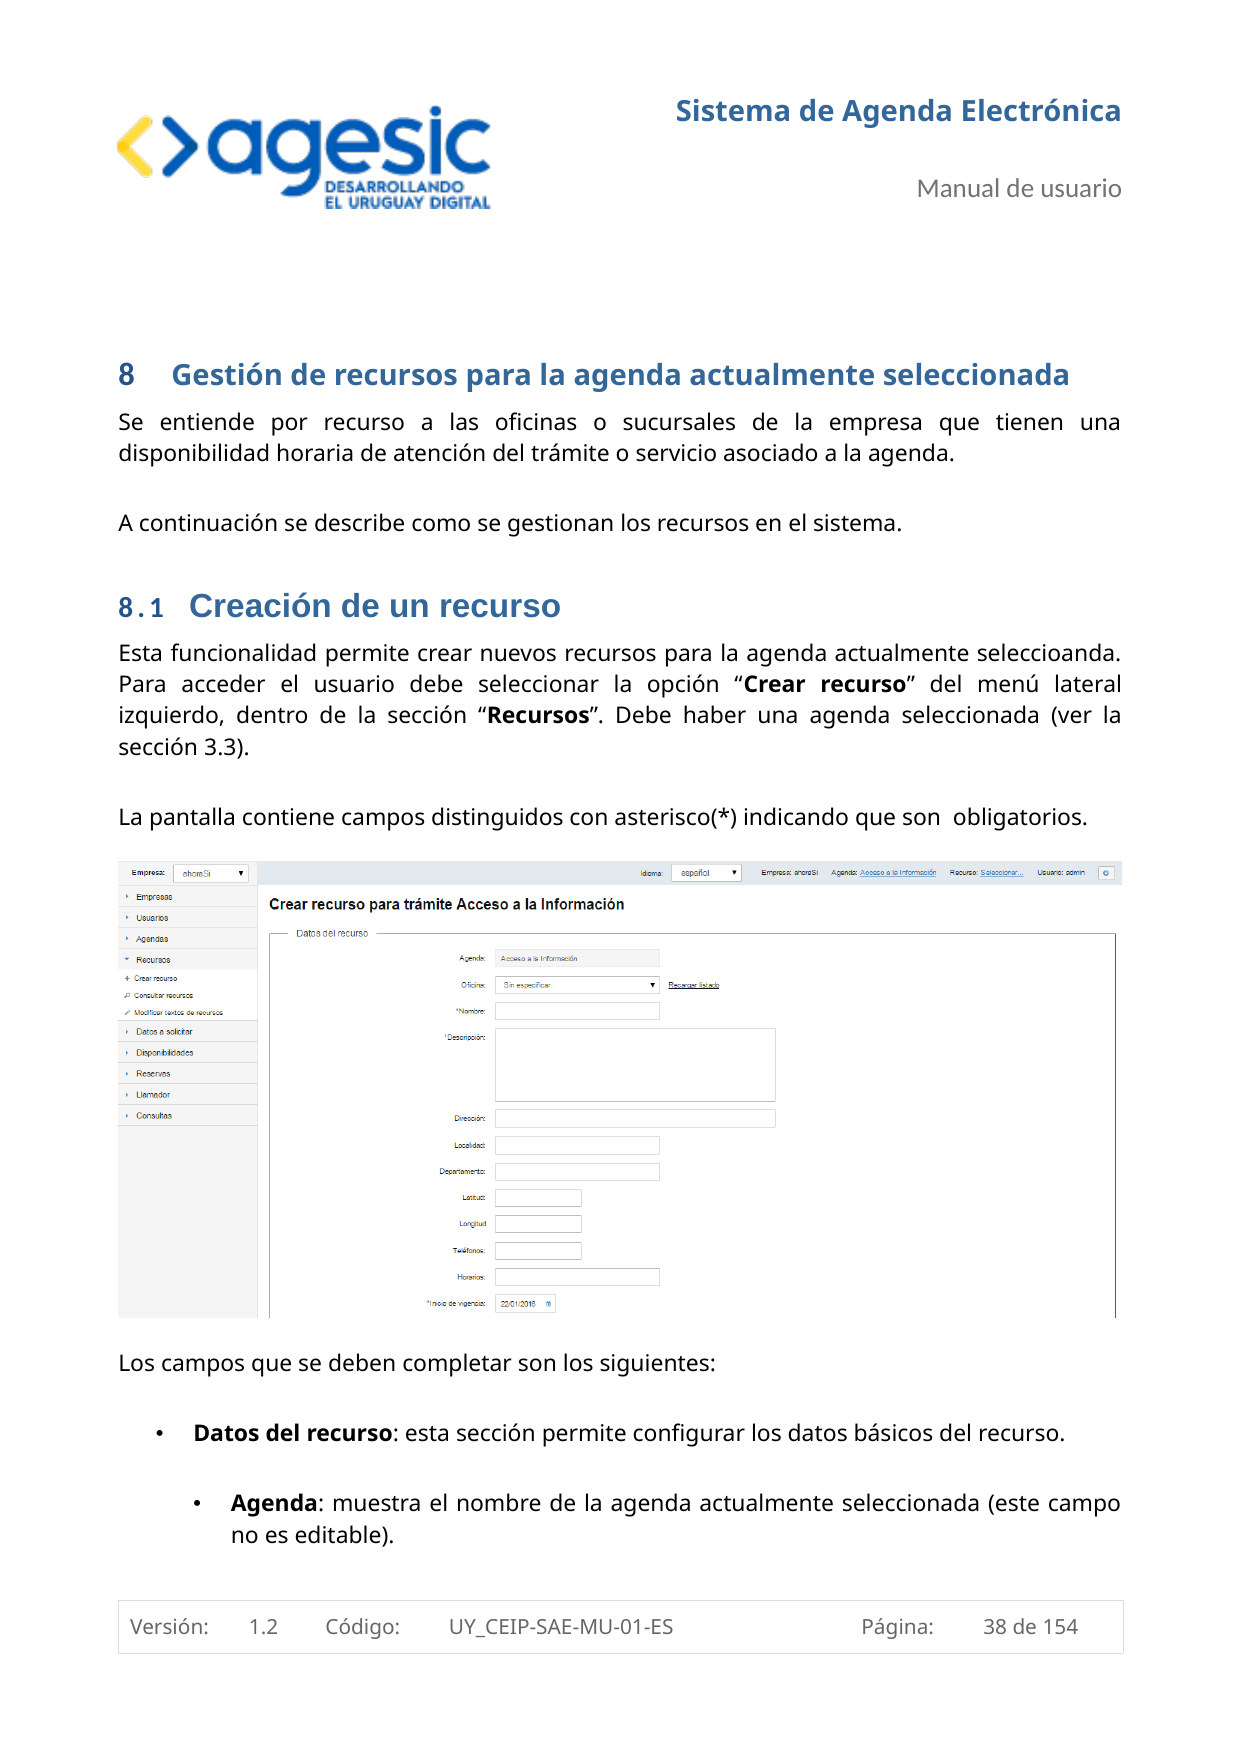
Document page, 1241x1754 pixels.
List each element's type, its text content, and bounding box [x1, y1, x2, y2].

text Los campos que se deben completar son los siguientes: [118, 1318, 1122, 1378]
list Datos del recurso: esta sección permite configurar los datos básicos del recurso. [156, 1417, 1122, 1448]
picture [116, 105, 492, 209]
picture [118, 859, 1123, 1318]
subtitle Creación de un recurso [118, 586, 1122, 625]
subtitle Gestión de recursos para la agenda actualmente seleccionada [118, 353, 1122, 394]
text La pantalla contiene campos distinguidos con asterisco(*) indicando que son obligatorios. [118, 801, 1122, 832]
list Agenda: muestra el nombre de la agenda actualmente seleccionada (este campo no es editable). [193, 1487, 1122, 1550]
text A continuación se describe como se gestionan los recursos en el sistema. [118, 507, 1122, 538]
text Esta funcionalidad permite crear nuevos recursos para la agenda actualmente seleccioanda. Para acceder el usuario debe seleccionar la opción “Crear recurso” del menú lateral izquierdo, dentro de la sección “Recursos”. Debe haber una agenda seleccionada (ver la sección 3.3). [118, 637, 1122, 762]
text Se entiende por recurso a las oficinas o sucursales de la empresa que tienen una disponibilidad horaria de atención del trámite o servicio asociado a la agenda. [118, 406, 1122, 468]
